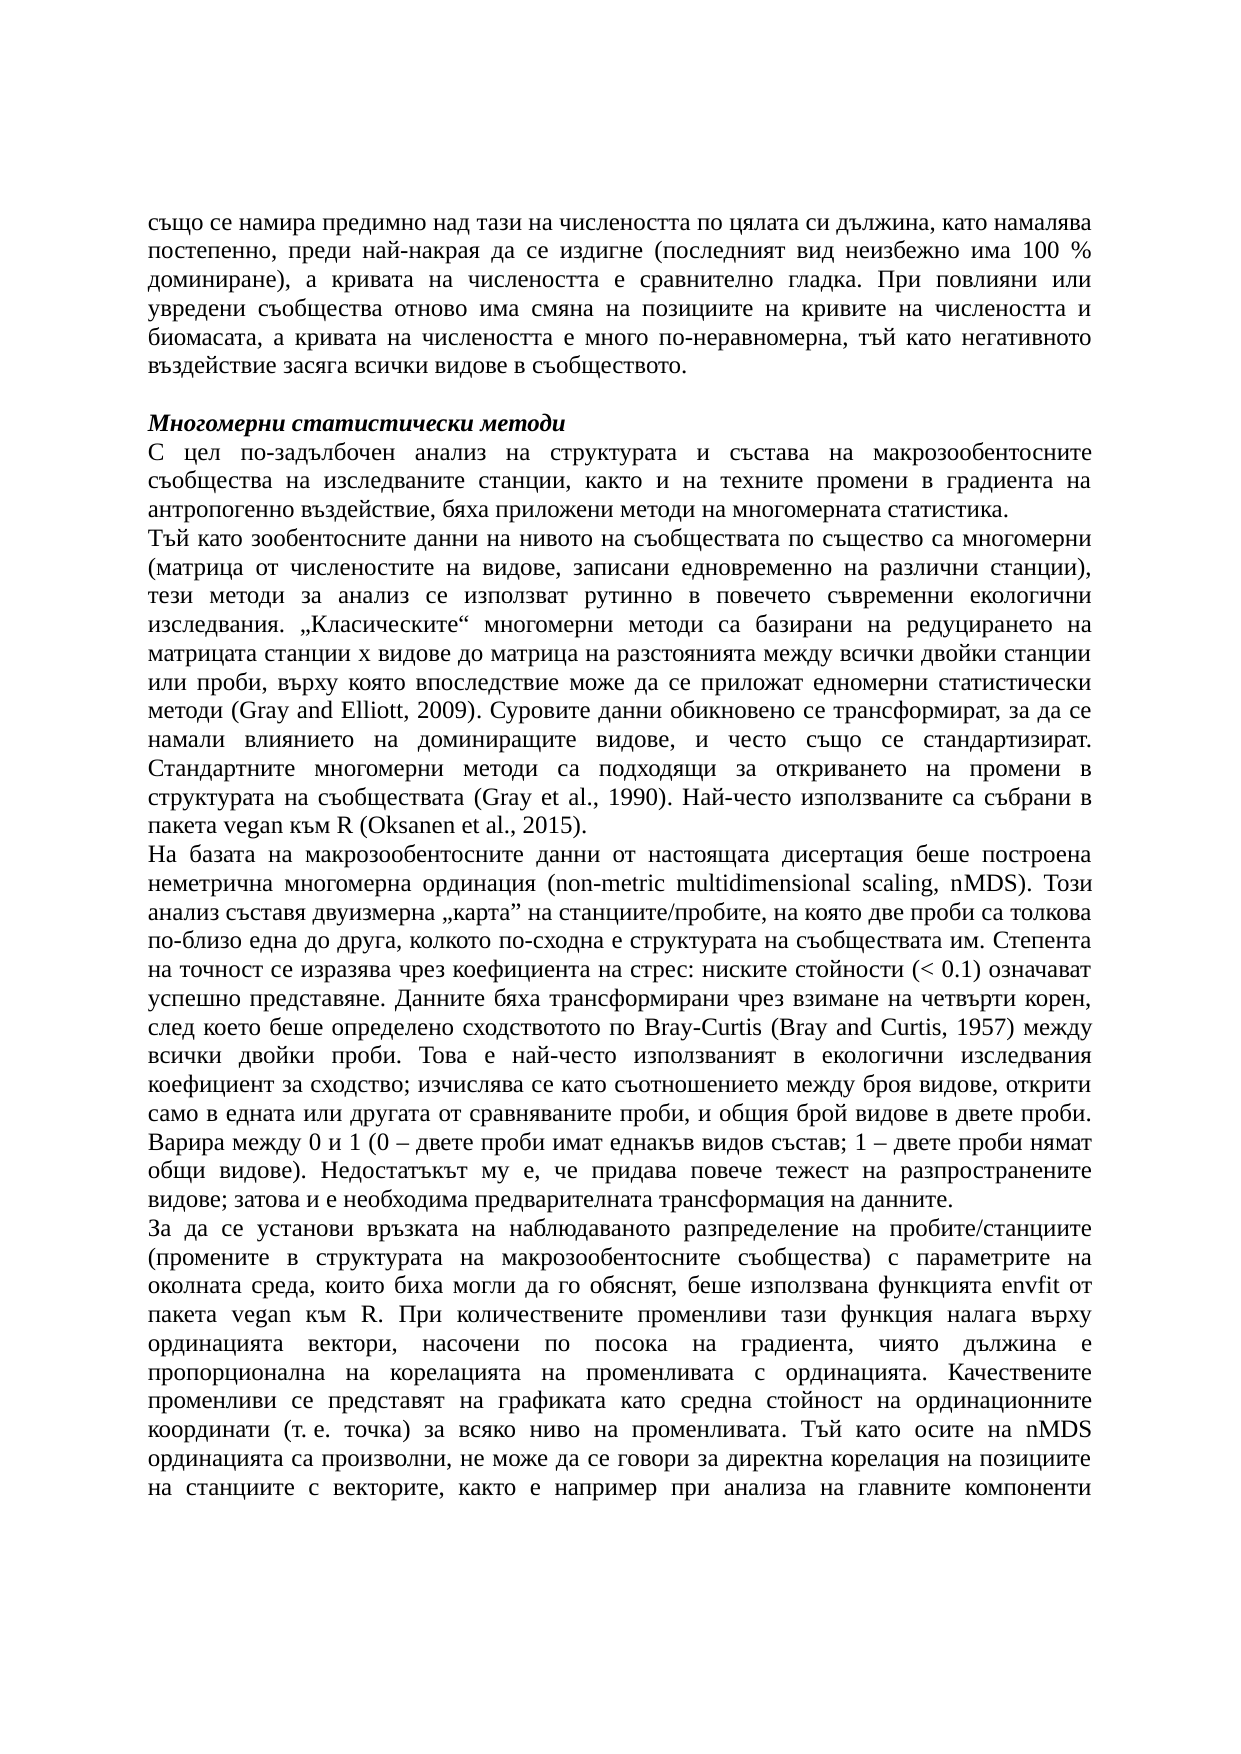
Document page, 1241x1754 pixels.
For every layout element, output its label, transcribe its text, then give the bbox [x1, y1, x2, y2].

text Тъй като зообентосните данни на нивото на съобществата по същество са многомерни (матрица от численостите на видове, записани едновременно на различни станции), тези методи за анализ се използват рутинно в повечето съвременни екологични изследвания. „Класическите“ многомерни методи са базирани на редуцирането на матрицата станции х видове до матрица на разстоянията между всички двойки станции или проби, върху която впоследствие може да се приложат едномерни статистически методи (Gray and Elliott, 2009). Суровите данни обикновено се трансформират, за да се намали влиянието на доминиращите видове, и често също се стандартизират. Стандартните многомерни методи са подходящи за откриването на промени в структурата на съобществата (Gray et al., 1990). Най-често използваните са събрани в пакета vegan към R (Oksanen et al., 2015). [148, 523, 1093, 839]
text също се намира предимно над тази на числеността по цялата си дължина, като намалява постепенно, преди най-накрая да се издигне (последният вид неизбежно има 100 % доминиране), а кривата на числеността е сравнително гладка. При повлияни или увредени съобщества отново има смяна на позициите на кривите на числеността и биомасата, а кривата на числеността е много по-неравномерна, тъй като негативното въздействие засяга всички видове в съобществото. [148, 207, 1093, 379]
text С цел по-задълбочен анализ на структурата и състава на макрозообентосните съобщества на изследваните станции, както и на техните промени в градиента на антропогенно въздействие, бяха приложени методи на многомерната статистика. [148, 437, 1093, 523]
text Многомерни статистически методи [148, 408, 1093, 437]
text За да се установи връзката на наблюдаваното разпределение на пробите/станциите (промените в структурата на макрозообентосните съобщества) с параметрите на околната среда, които биха могли да го обяснят, беше използвана функцията envfit от пакета vegan към R. При количествените променливи тази функция налага върху ординацията вектори, насочени по посока на градиента, чиято дължина е пропорционална на корелацията на променливата с ординацията. Качествените променливи се представят на графиката като средна стойност на ординационните координати (т. е. точка) за всяко ниво на променливата. Тъй като осите на nMDS ординацията са произволни, не може да се говори за директна корелация на позициите на станциите с векторите, както е например при анализа на главните компоненти [148, 1213, 1093, 1500]
text На базата на макрозообентосните данни от настоящата дисертация беше построена неметрична многомерна ординация (non-metric multidimensional scaling, nMDS). Този анализ съставя двуизмерна „карта” на станциите/пробите, на която две проби са толкова по-близо една до друга, колкото по-сходна е структурата на съобществата им. Степента на точност се изразява чрез коефициента на стрес: ниските стойности (< 0.1) означават успешно представяне. Данните бяха трансформирани чрез взимане на четвърти корен, след което беше определено сходствотото по Bray-Curtis (Bray and Curtis, 1957) между всички двойки проби. Това е най-често използваният в екологични изследвания коефициент за сходство; изчислява се като съотношението между броя видове, открити само в едната или другата от сравняваните проби, и общия брой видове в двете проби. Варира между 0 и 1 (0 – двете проби имат еднакъв видов състав; 1 – двете проби нямат общи видове). Недостатъкът му е, че придава повече тежест на разпространените видове; затова и е необходима предварителната трансформация на данните. [148, 839, 1093, 1213]
